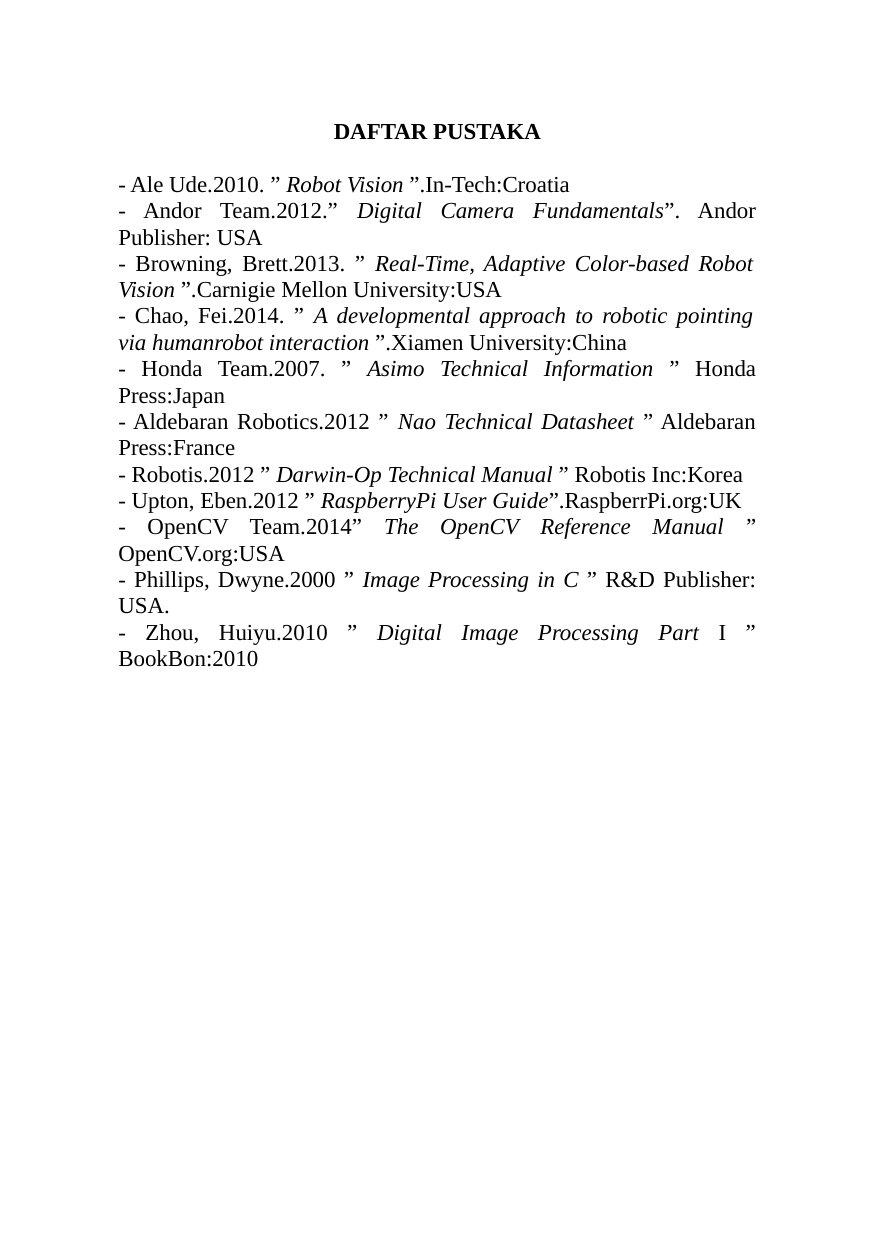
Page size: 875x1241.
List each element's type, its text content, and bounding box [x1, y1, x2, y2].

text - Robotis.2012 ” Darwin-Op Technical Manual ” Robotis Inc:Korea [118, 461, 756, 487]
text - Andor Team.2012.” Digital Camera Fundamentals”. Andor Publisher: USA [118, 197, 756, 250]
text - Zhou, Huiyu.2010 ” Digital Image Processing Part I ” BookBon:2010 [118, 619, 756, 672]
text - OpenCV Team.2014” The OpenCV Reference Manual ” OpenCV.org:USA [118, 513, 756, 566]
text - Phillips, Dwyne.2000 ” Image Processing in C ” R&D Publisher: USA. [118, 566, 756, 619]
text DAFTAR PUSTAKA [118, 118, 756, 144]
text - Aldebaran Robotics.2012 ” Nao Technical Datasheet ” Aldebaran Press:France [118, 408, 756, 461]
text - Upton, Eben.2012 ” RaspberryPi User Guide”.RaspberrPi.org:UK [118, 487, 756, 513]
text - Ale Ude.2010. ” Robot Vision ”.In-Tech:Croatia [118, 171, 756, 197]
text - Browning, Brett.2013. ” Real-Time, Adaptive Color-based Robot Vision ”.Carnigie Mellon University:USA [118, 250, 756, 303]
text - Chao, Fei.2014. ” A developmental approach to robotic pointing via humanrobot interaction ”.Xiamen University:China [118, 303, 756, 355]
text - Honda Team.2007. ” Asimo Technical Information ” Honda Press:Japan [118, 355, 756, 408]
